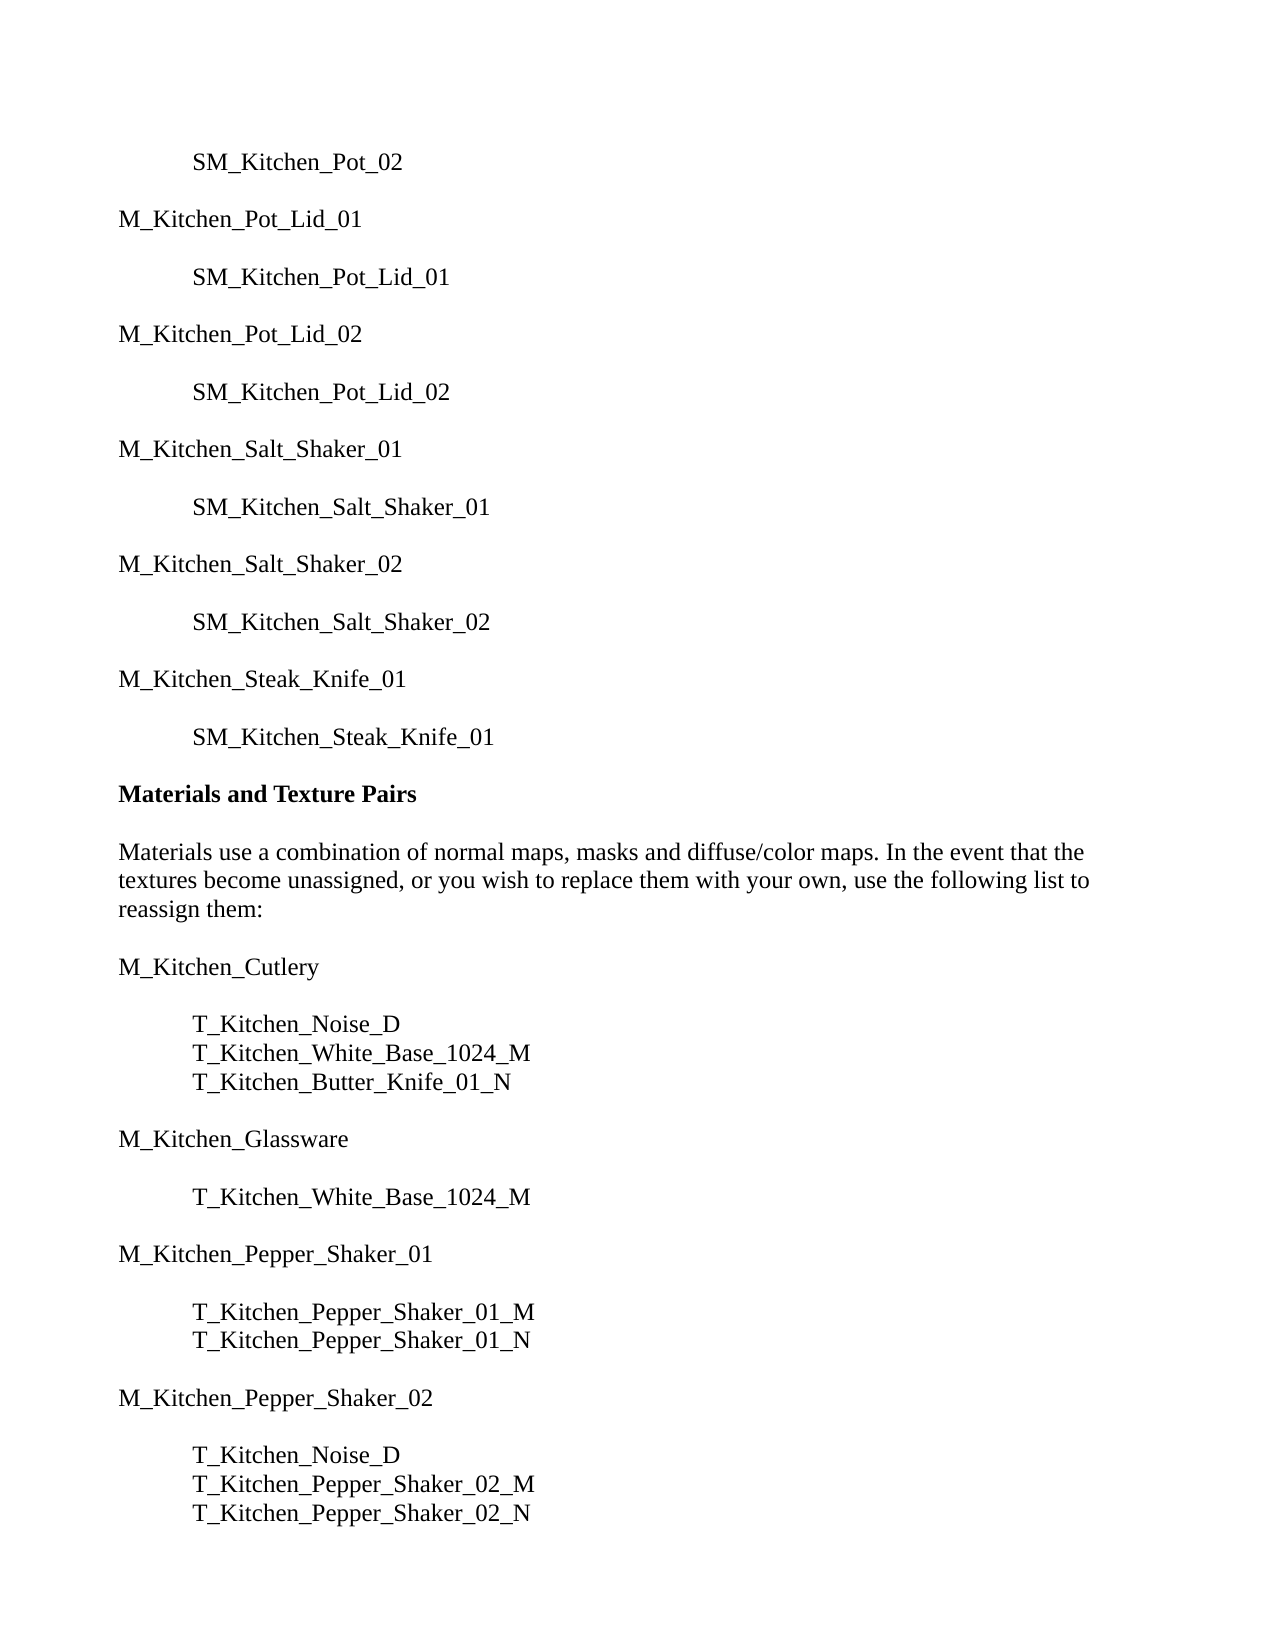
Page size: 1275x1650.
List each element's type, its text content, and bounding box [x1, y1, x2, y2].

text SM_Kitchen_Steak_Knife_01 [118, 722, 1157, 751]
text SM_Kitchen_Pot_Lid_01 [118, 262, 1157, 291]
text T_Kitchen_Pepper_Shaker_01_N [118, 1326, 1157, 1354]
text T_Kitchen_Butter_Knife_01_N [118, 1067, 1157, 1096]
text T_Kitchen_Noise_D [118, 1009, 1157, 1038]
text T_Kitchen_Pepper_Shaker_02_N [118, 1498, 1157, 1527]
text M_Kitchen_Pot_Lid_02 [118, 319, 1157, 348]
text T_Kitchen_Noise_D [118, 1441, 1157, 1469]
text Materials and Texture Pairs [118, 779, 1157, 808]
text M_Kitchen_Pot_Lid_01 [118, 204, 1157, 233]
text M_Kitchen_Cutlery [118, 952, 1157, 981]
text SM_Kitchen_Pot_Lid_02 [118, 377, 1157, 406]
text M_Kitchen_Steak_Knife_01 [118, 664, 1157, 693]
text SM_Kitchen_Salt_Shaker_02 [118, 607, 1157, 636]
text M_Kitchen_Pepper_Shaker_01 [118, 1239, 1157, 1268]
text M_Kitchen_Salt_Shaker_01 [118, 434, 1157, 463]
text Materials use a combination of normal maps, masks and diffuse/color maps. In the event that the textures become unassigned, or you wish to replace them with your own, use the following list to reassign them: [118, 837, 1157, 923]
text T_Kitchen_White_Base_1024_M [118, 1038, 1157, 1067]
text T_Kitchen_Pepper_Shaker_02_M [118, 1469, 1157, 1498]
text SM_Kitchen_Salt_Shaker_01 [118, 492, 1157, 521]
text T_Kitchen_Pepper_Shaker_01_M [118, 1297, 1157, 1326]
text M_Kitchen_Salt_Shaker_02 [118, 549, 1157, 578]
text M_Kitchen_Pepper_Shaker_02 [118, 1383, 1157, 1412]
text M_Kitchen_Glassware [118, 1124, 1157, 1153]
text T_Kitchen_White_Base_1024_M [118, 1182, 1157, 1211]
text SM_Kitchen_Pot_02 [118, 147, 1157, 176]
